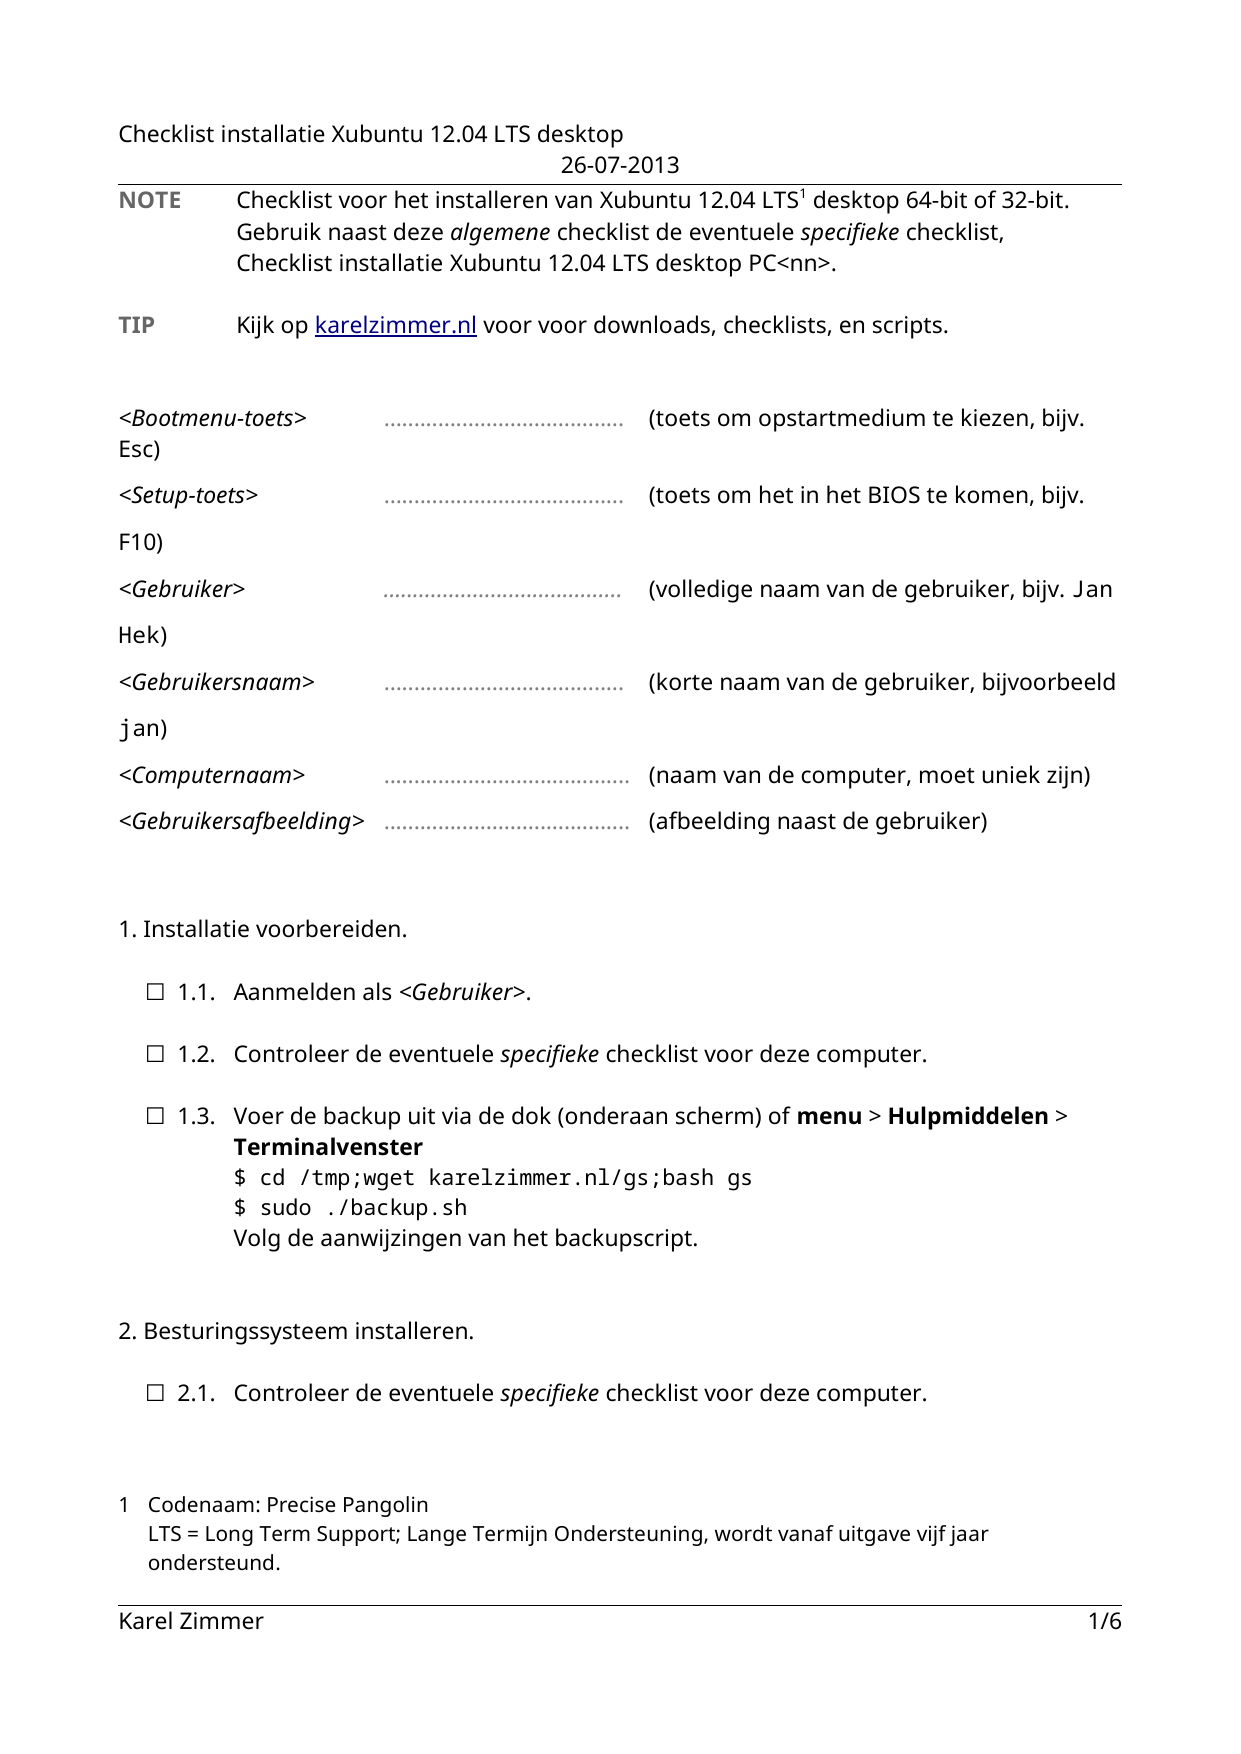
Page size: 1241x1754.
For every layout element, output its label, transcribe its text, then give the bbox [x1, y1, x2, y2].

text <Gebruikersnaam> …..................................... (korte naam van de gebruiker, bijvoorbeeld jan) [118, 666, 1122, 743]
list Aanmelden als <Gebruiker>. [133, 976, 1122, 1007]
text TIP Kijk op karelzimmer.nl voor voor downloads, checklists, en scripts. [118, 309, 1122, 340]
text Codenaam: Precise Pangolin LTS = Long Term Support; Lange Termijn Ondersteuning, wordt vanaf uitgave vijf jaar ondersteund. [118, 1490, 1122, 1576]
text Gebruik naast deze algemene checklist de eventuele specifieke checklist, Checklist installatie Xubuntu 12.04 LTS desktop PC<nn>. [118, 216, 1122, 278]
text NOTE Checklist voor het installeren van Xubuntu 12.04 LTS desktop 64-bit of 32-bit. [118, 185, 1122, 216]
text <Gebruiker> …..................................... (volledige naam van de gebruiker, bijv. Jan Hek) [118, 572, 1122, 650]
text <Setup-toets> …..................................... (toets om het in het BIOS te komen, bijv. F10) [118, 479, 1122, 557]
list Controleer de eventuele specifieke checklist voor deze computer. [133, 1377, 1122, 1408]
text <Gebruikersafbeelding> ......................................... (afbeelding naast de gebruiker) [118, 805, 1122, 836]
text <Computernaam> ......................................... (naam van de computer, moet uniek zijn) [118, 759, 1122, 790]
text <Bootmenu-toets> …..................................... (toets om opstartmedium te kiezen, bijv. Esc) [118, 402, 1122, 464]
list Besturingssysteem installeren. [118, 1315, 1122, 1346]
list Controleer de eventuele specifieke checklist voor deze computer. [133, 1038, 1122, 1069]
list Installatie voorbereiden. [118, 913, 1122, 944]
list Voer de backup uit via de dok (onderaan scherm) of menu > Hulpmiddelen > Terminalvenster $ cd /tmp;wget karelzimmer.nl/gs;bash gs $ sudo ./backup.sh Volg de aanwijzingen van het backupscript. [133, 1100, 1122, 1253]
